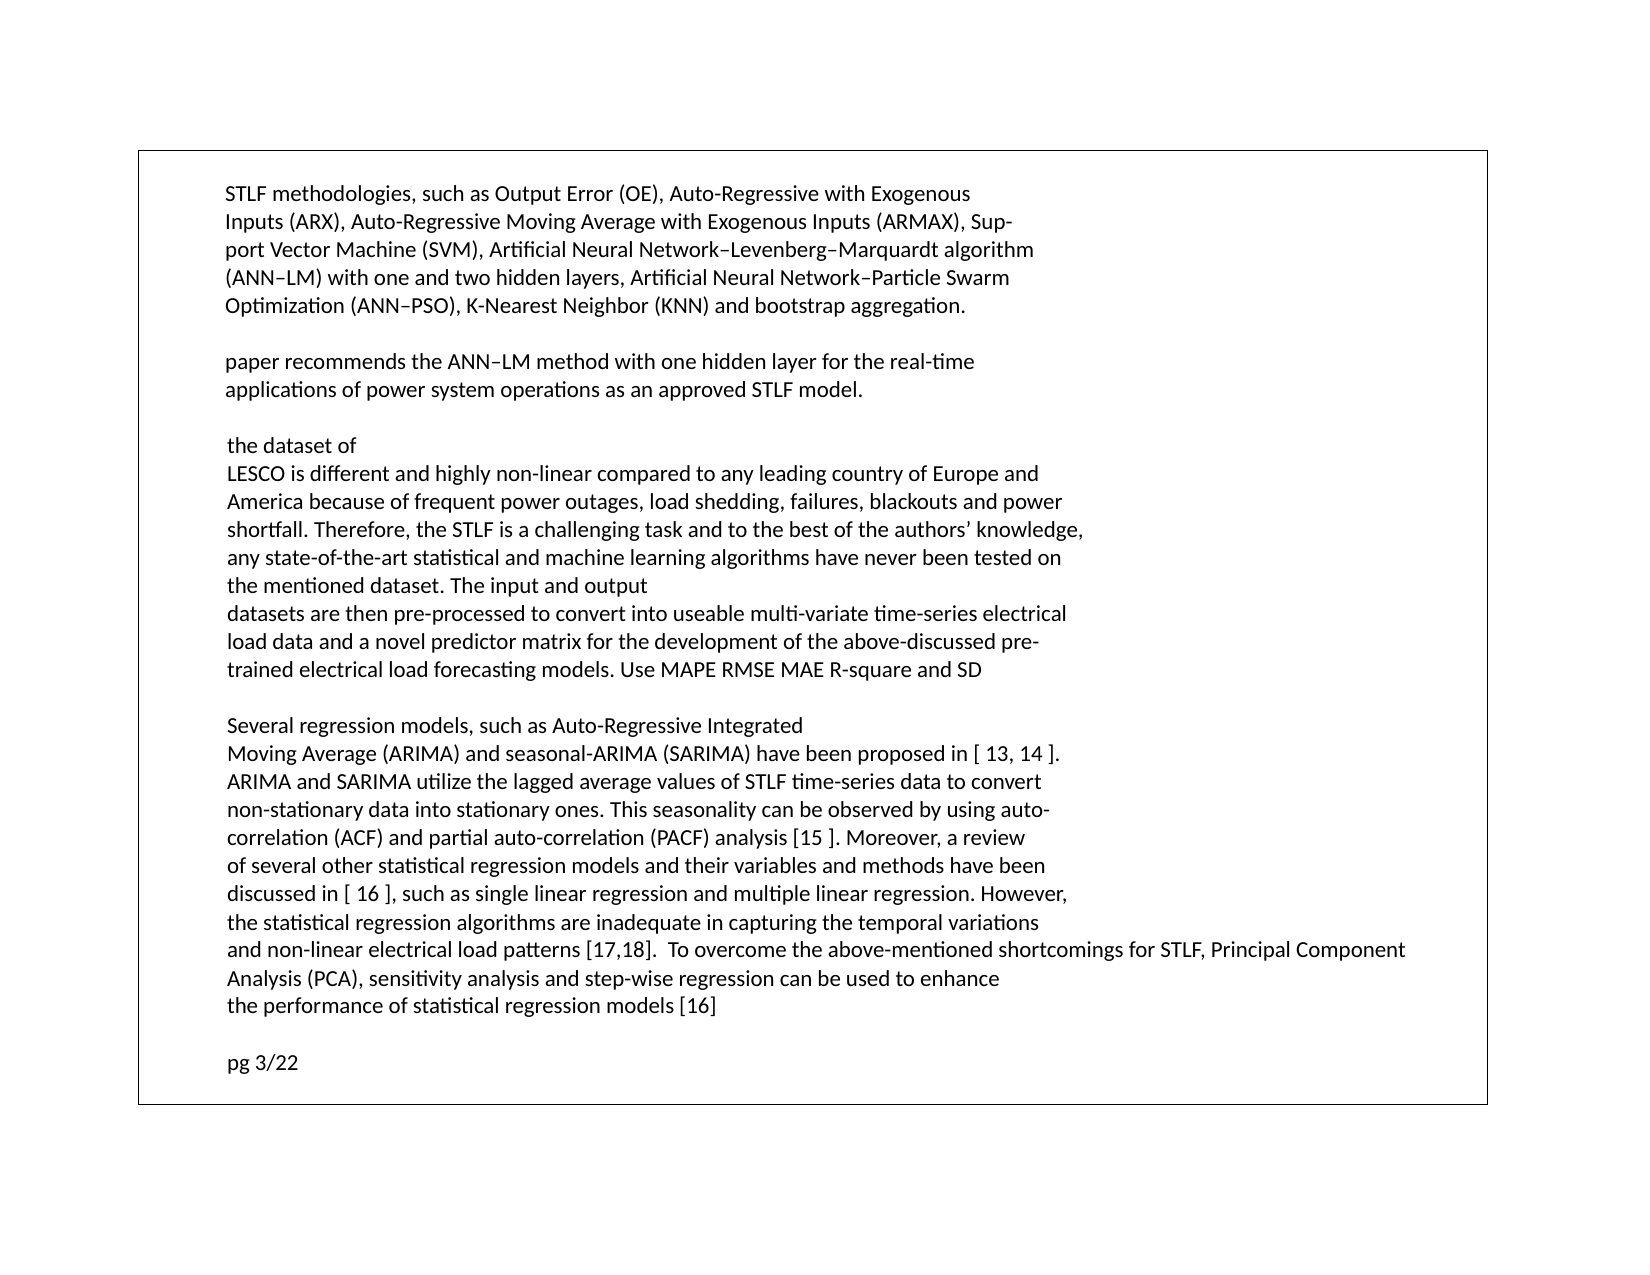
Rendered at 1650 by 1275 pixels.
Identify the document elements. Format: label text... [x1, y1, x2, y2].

table_cell Notes STLF also assists in economical fuel scheduling, automatic generation control, economic dispatch, voltage stability of HVAC and HVDC lines, and avoiding highly disruptive blackouts [7] state-of-the-art linear and non-linear parametric methodologies After modelling they used evaluations such as Mean Absolute Percentage Error (MAPE), Root mean square error (RMSE), mean absolute error (MAE) and R-squared value and standard deviation Found ANN LM (Levenberg-marquardt) algorithm with one hidden layer performed well Expanatory Analysis included: Auto correlation analysis Quantile-quantil analysis Box-plot analysis Study compares traditional time-series stat models, linear and non-linear parametric methodologies. Section 2: lit review, SECTION 3: exploratory data analysis, SEC4 various models and experimental results SEC6: conclusion and future direction SECTION2: Lit review Uses lagged average values to convert non-staionary data into stationary ones. Seasonality observed using Autocorrelation ACF and partial auto-correlation PACF analysis “the statistical regression algorithms are inadequate in capturing the temporal variations and non-linear electrical load patterns” To overcome shortcommings PCA, sensitivity analysis and step-wise regression can be done to improve statistical regression models. SVD should be used over PCA since SVD is proficient in extracting both seasonal and random components (more robust) than PCA, however it is more computationally expensive KNN (k nearest neighbor) is also proposed ML algorithm that can deal with non-linear temporal variations. They have proved to be imperfect while forecasting load due to insufficient hyperparameters which also result in overfitting. KNN prone to the curse of dimensionality in high dimension datasets SECTION 3: Exploratory Data Analysis 3.1- Provide a good summary of the dataset (might be good template for our dataset description) 3.2 Input parameters Auto correlation analysis – the degree of resemblance between a given time-series and a lagged version of itself over consecutive time intervals Electrical load data is normalized between 0-1, the strong correlation in the plots suggests that load has strong correlation with previous lagged load values quantile-Quantile plots (QQplot) : does there exist a relationship between load and climate data. Qqplot of the load that are plotted against its lagged values for month January Boxplots – SECTION 4: Methodology Models ARX-AR with exogenous inputs ARMAX -ARMA model with exogenous inputs incorporated Output error model SVM K-Nearest Neighbour KNN Bootstrap Aggregation – Bagged Trees: Ensemble ML algorithm which bags ensemble trees for regression or classification, reducing variance of forecasting model without increasing bias. Trees are grown from bootstrap replica of input data, subsets of data are created from training samples which are selected randomly with substitution. Predictions are obtained by averaging outcomes from all decision trees. ANN SECTION 5 – Experimental Results Pg 13/22 STLF methodologies, such as Output Error (OE), Auto-Regressive with Exogenous Inputs (ARX), Auto-Regressive Moving Average with Exogenous Inputs (ARMAX), Sup- port Vector Machine (SVM), Artificial Neural Network–Levenberg–Marquardt algorithm (ANN–LM) with one and two hidden layers, Artificial Neural Network–Particle Swarm Optimization (ANN–PSO), K-Nearest Neighbor (KNN) and bootstrap aggregation. paper recommends the ANN–LM method with one hidden layer for the real-time applications of power system operations as an approved STLF model. the dataset of LESCO is different and highly non-linear compared to any leading country of Europe and America because of frequent power outages, load shedding, failures, blackouts and power shortfall. Therefore, the STLF is a challenging task and to the best of the authors’ knowledge, any state-of-the-art statistical and machine learning algorithms have never been tested on the mentioned dataset. The input and output datasets are then pre-processed to convert into useable multi-variate time-series electrical load data and a novel predictor matrix for the development of the above-discussed pre- trained electrical load forecasting models. Use MAPE RMSE MAE R-square and SD Several regression models, such as Auto-Regressive Integrated Moving Average (ARIMA) and seasonal-ARIMA (SARIMA) have been proposed in [ 13, 14 ]. ARIMA and SARIMA utilize the lagged average values of STLF time-series data to convert non-stationary data into stationary ones. This seasonality can be observed by using auto- correlation (ACF) and partial auto-correlation (PACF) analysis [15 ]. Moreover, a review of several other statistical regression models and their variables and methods have been discussed in [ 16 ], such as single linear regression and multiple linear regression. However, the statistical regression algorithms are inadequate in capturing the temporal variations and non-linear electrical load patterns [17,18]. To overcome the above-mentioned shortcomings for STLF, Principal Component Analysis (PCA), sensitivity analysis and step-wise regression can be used to enhance the performance of statistical regression models [16] pg 3/22 [139, 151, 1487, 1104]
